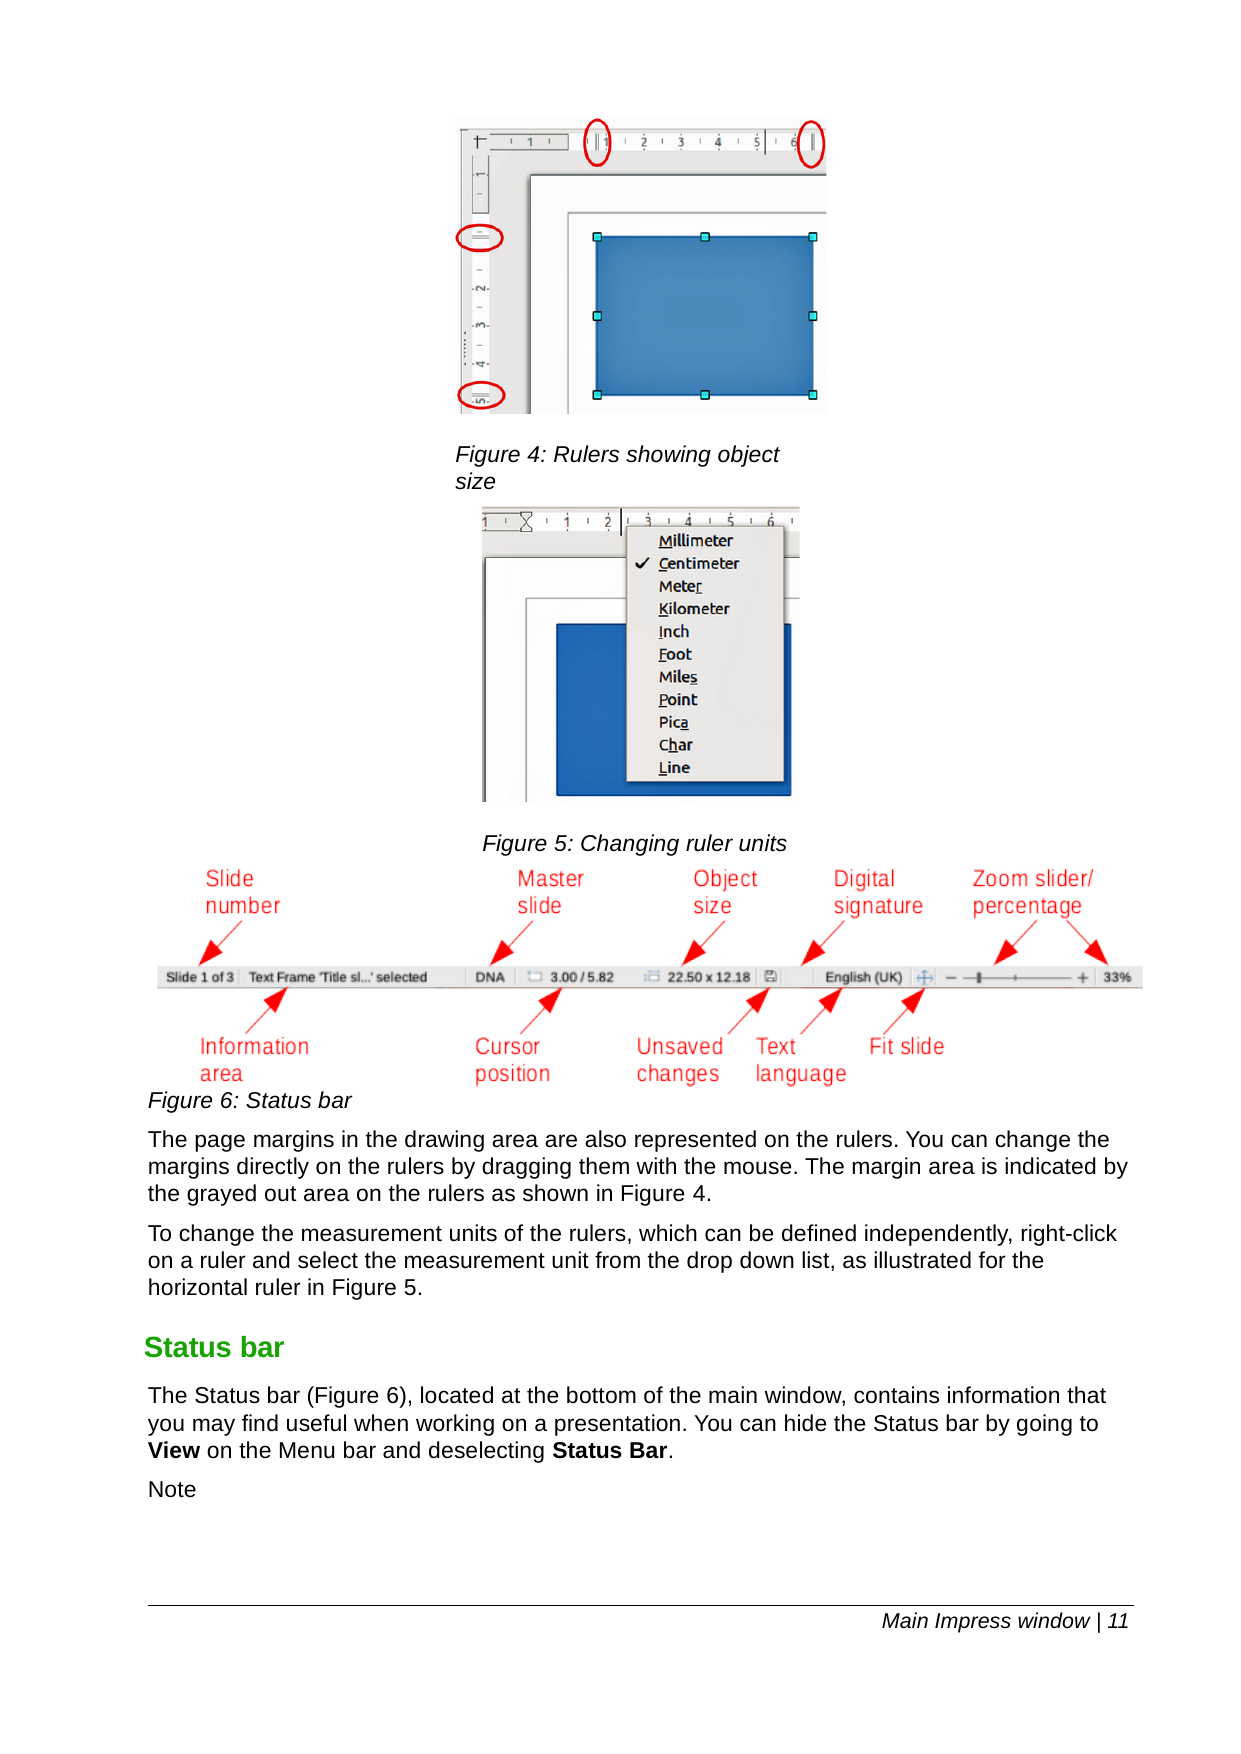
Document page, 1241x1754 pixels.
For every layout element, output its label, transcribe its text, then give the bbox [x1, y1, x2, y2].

text Note [148, 1476, 1134, 1503]
picture [156, 868, 1143, 1087]
text The page margins in the drawing area are also represented on the rulers. You can change the margins directly on the rulers by dragging them with the mouse. The margin area is indicated by the grayed out area on the rulers as shown in Figure 4. [148, 1125, 1134, 1207]
subtitle Status bar [143, 1329, 1134, 1363]
text Figure 5: Changing ruler units [482, 802, 800, 856]
text The Status bar (Figure 6), located at the bottom of the main window, contains information that you may find useful when working on a presentation. You can hide the Status bar by going to View on the Menu bar and deselecting Status Bar. [148, 1382, 1134, 1463]
text To change the measurement units of the rulers, which can be defined independently, right-click on a ruler and select the measurement unit from the drop down list, as illustrated for the horizontal ruler in Figure 5. [148, 1219, 1134, 1300]
picture [482, 506, 800, 802]
picture [455, 118, 827, 414]
text Figure 4: Rulers showing object size [455, 414, 827, 495]
text Figure 6: Status bar [148, 868, 1152, 1113]
